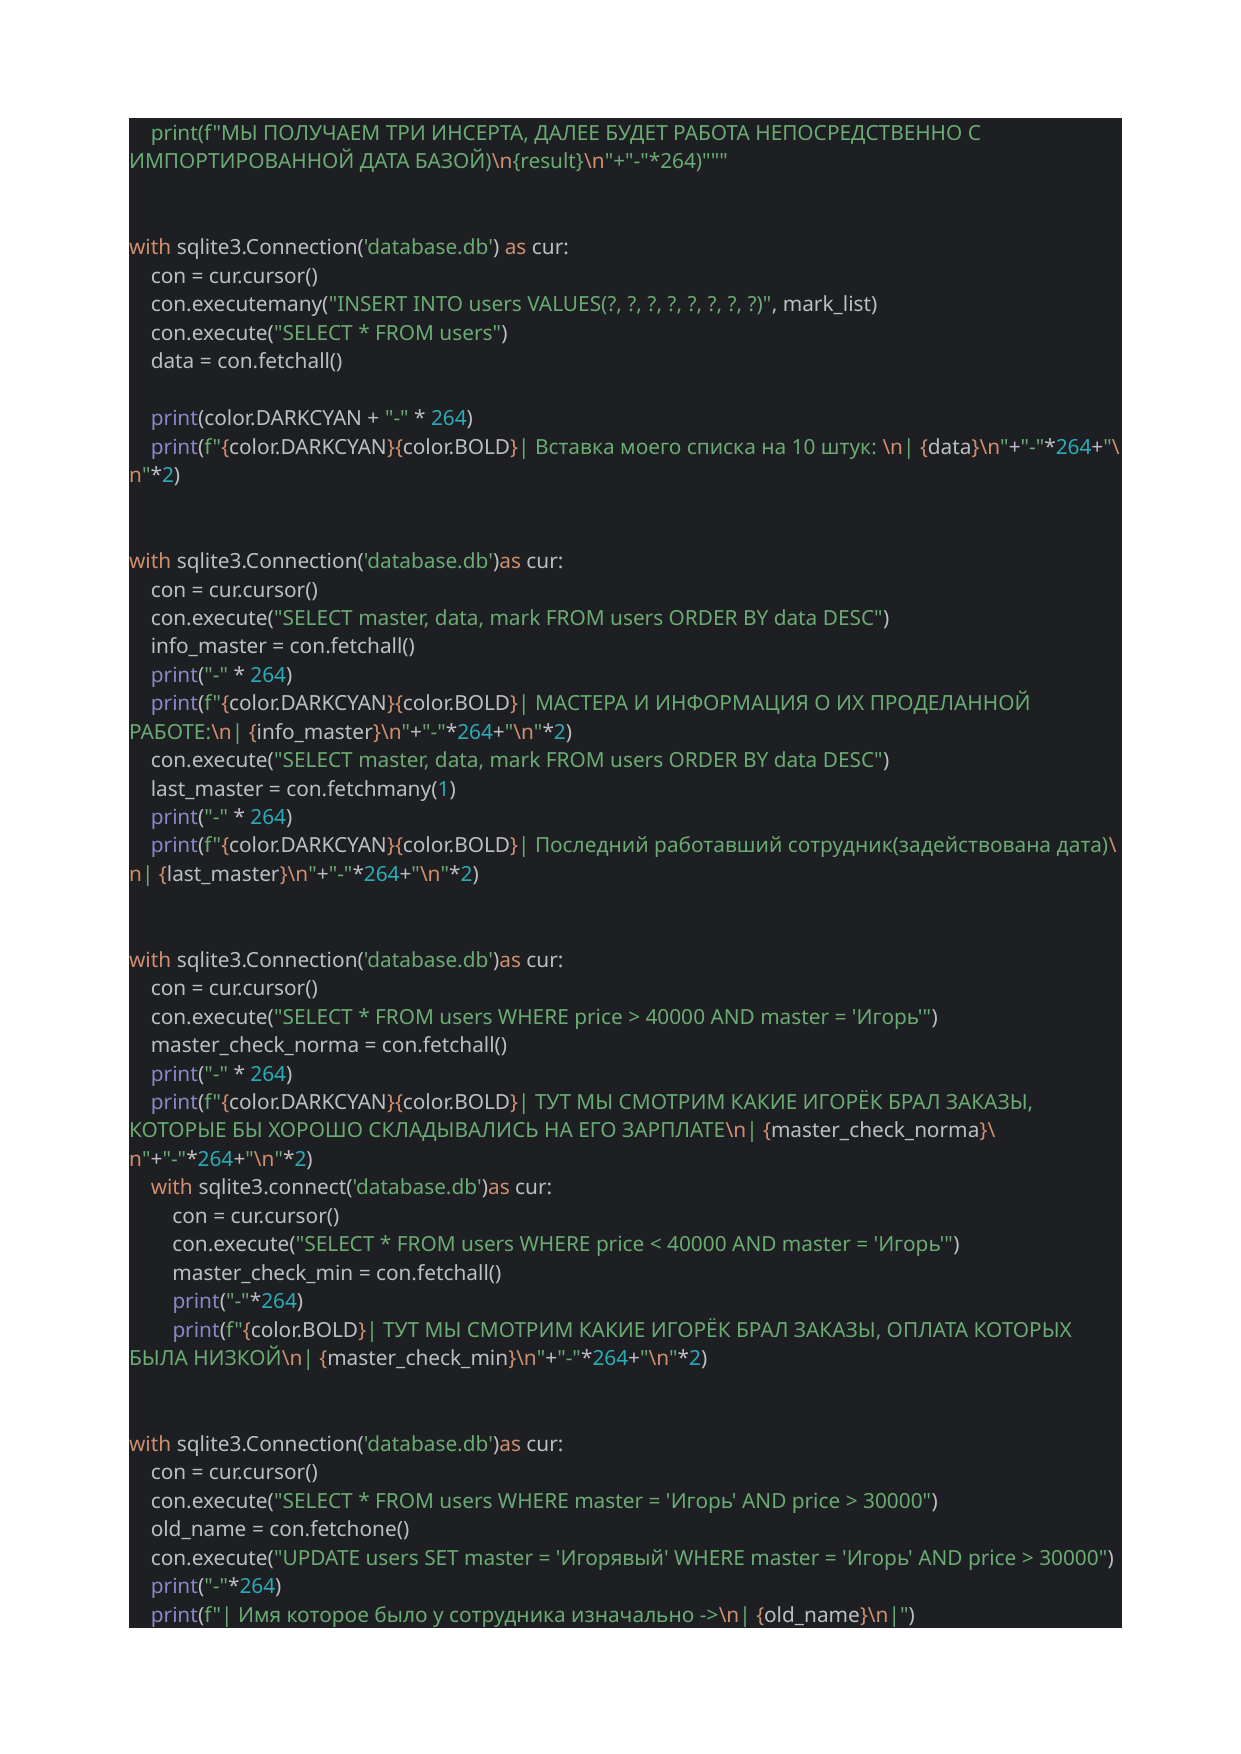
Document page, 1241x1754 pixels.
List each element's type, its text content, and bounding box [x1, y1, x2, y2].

text print(f"МЫ ПОЛУЧАЕМ ТРИ ИНСЕРТА, ДАЛЕЕ БУДЕТ РАБОТА НЕПОСРЕДСТВЕННО С ИМПОРТИРОВАННОЙ ДАТА БАЗОЙ)\n{result}\n"+"-"*264)""" with sqlite3.Connection('database.db') as cur: con = cur.cursor() con.executemany("INSERT INTO users VALUES(?, ?, ?, ?, ?, ?, ?, ?)", mark_list) con.execute("SELECT * FROM users") data = con.fetchall() print(color.DARKCYAN + "-" * 264) print(f"{color.DARKCYAN}{color.BOLD}| Вставка моего списка на 10 штук: \n| {data}\n"+"-"*264+"\n"*2) with sqlite3.Connection('database.db')as cur: con = cur.cursor() con.execute("SELECT master, data, mark FROM users ORDER BY data DESC") info_master = con.fetchall() print("-" * 264) print(f"{color.DARKCYAN}{color.BOLD}| МАСТЕРА И ИНФОРМАЦИЯ О ИХ ПРОДЕЛАННОЙ РАБОТЕ:\n| {info_master}\n"+"-"*264+"\n"*2) con.execute("SELECT master, data, mark FROM users ORDER BY data DESC") last_master = con.fetchmany(1) print("-" * 264) print(f"{color.DARKCYAN}{color.BOLD}| Последний работавший сотрудник(задействована дата)\n| {last_master}\n"+"-"*264+"\n"*2) with sqlite3.Connection('database.db')as cur: con = cur.cursor() con.execute("SELECT * FROM users WHERE price > 40000 AND master = 'Игорь'") master_check_norma = con.fetchall() print("-" * 264) print(f"{color.DARKCYAN}{color.BOLD}| ТУТ МЫ СМОТРИМ КАКИЕ ИГОРЁК БРАЛ ЗАКАЗЫ, КОТОРЫЕ БЫ ХОРОШО СКЛАДЫВАЛИСЬ НА ЕГО ЗАРПЛАТЕ\n| {master_check_norma}\n"+"-"*264+"\n"*2) with sqlite3.connect('database.db')as cur: con = cur.cursor() con.execute("SELECT * FROM users WHERE price < 40000 AND master = 'Игорь'") master_check_min = con.fetchall() print("-"*264) print(f"{color.BOLD}| ТУТ МЫ СМОТРИМ КАКИЕ ИГОРЁК БРАЛ ЗАКАЗЫ, ОПЛАТА КОТОРЫХ БЫЛА НИЗКОЙ\n| {master_check_min}\n"+"-"*264+"\n"*2) with sqlite3.Connection('database.db')as cur: con = cur.cursor() con.execute("SELECT * FROM users WHERE master = 'Игорь' AND price > 30000") old_name = con.fetchone() con.execute("UPDATE users SET master = 'Игорявый' WHERE master = 'Игорь' AND price > 30000") print("-"*264) print(f"| Имя которое было у сотрудника изначально ->\n| {old_name}\n|") [129, 118, 1122, 1628]
